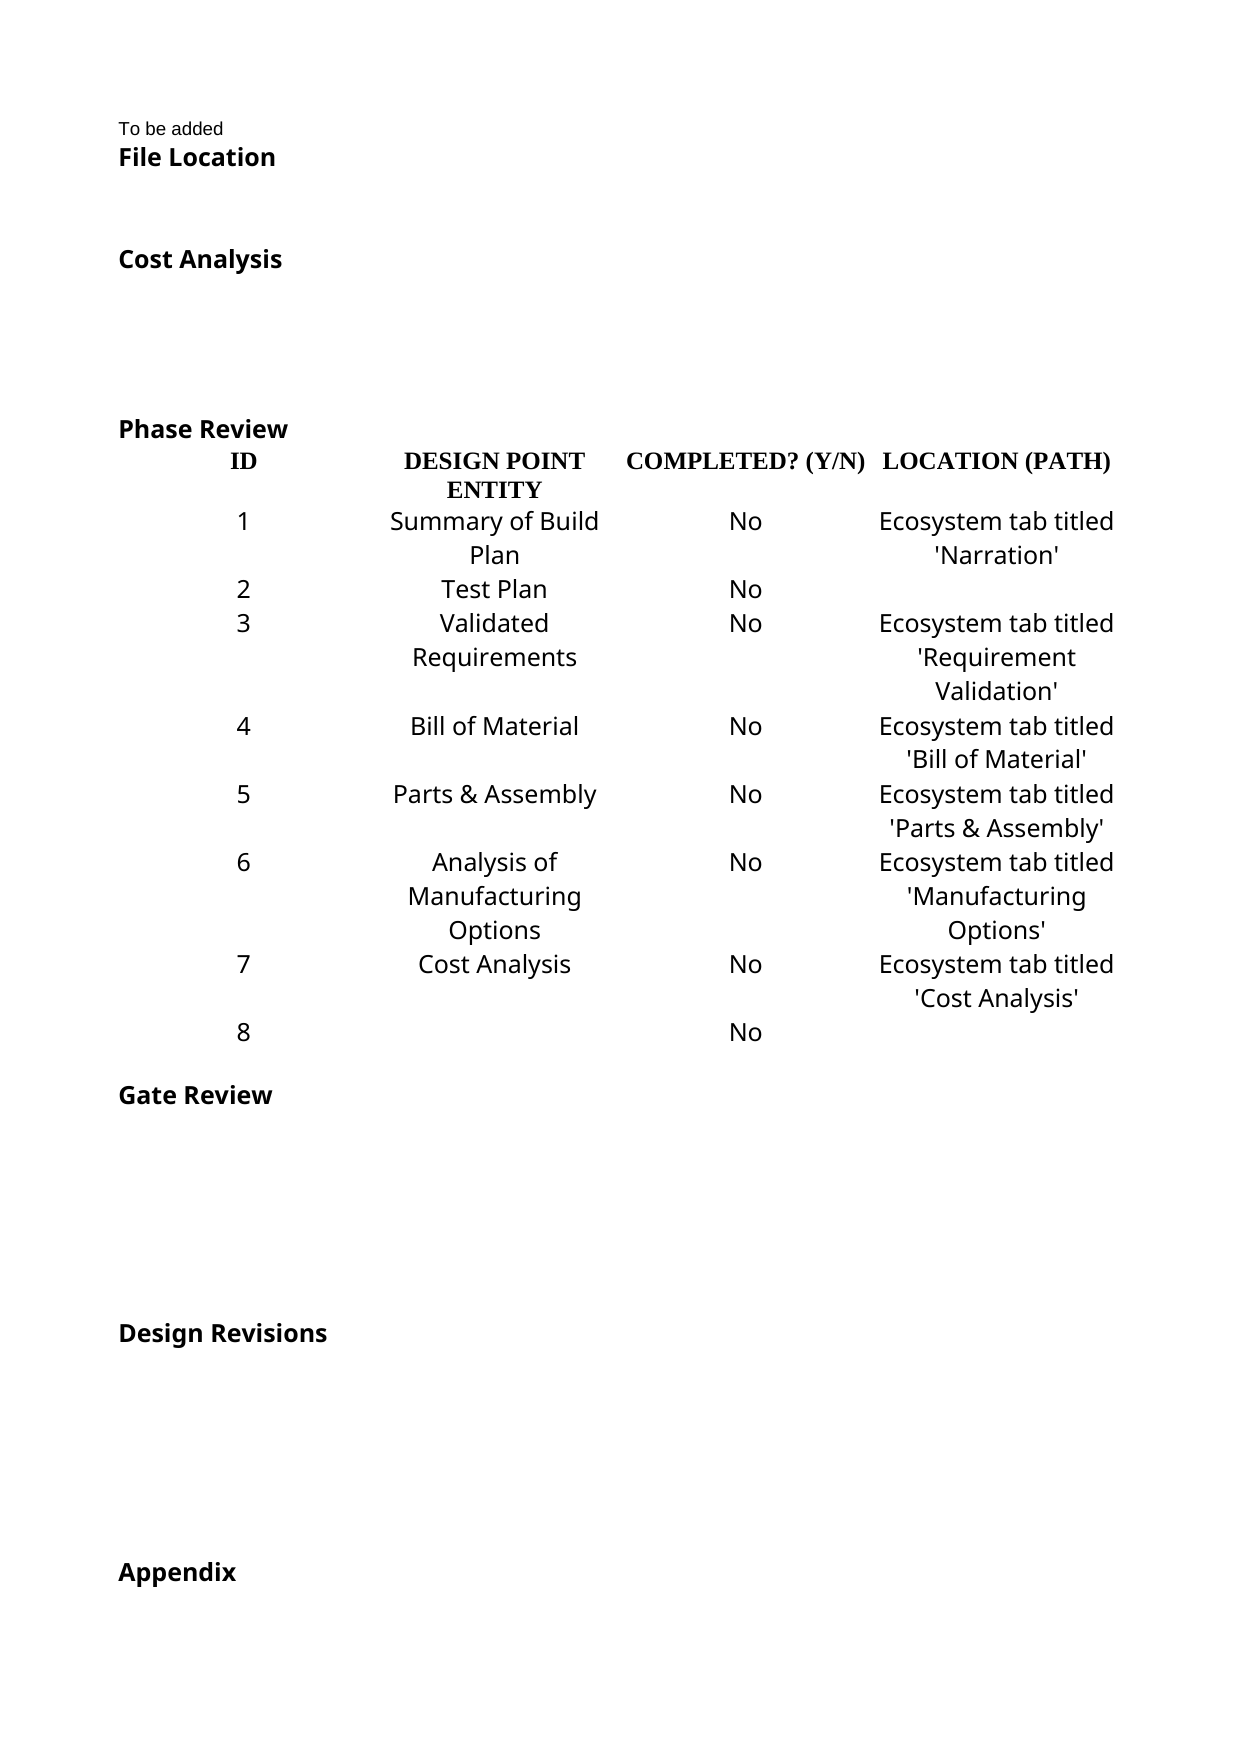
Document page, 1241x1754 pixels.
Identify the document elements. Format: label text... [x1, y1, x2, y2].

table_header COMPLETED? (Y/N) [620, 446, 871, 504]
table_cell No [620, 606, 871, 708]
table_cell 3 [118, 606, 369, 708]
table_cell [871, 572, 1122, 606]
table_cell Ecosystem tab titled 'Requirement Validation' [871, 606, 1122, 708]
table_cell Ecosystem tab titled 'Manufacturing Options' [871, 844, 1122, 947]
table_cell No [620, 947, 871, 1015]
table_cell 7 [118, 947, 369, 1015]
table_header DESIGN POINT ENTITY [369, 446, 620, 504]
table_cell Ecosystem tab titled 'Bill of Material' [871, 708, 1122, 776]
text File Location [118, 140, 1122, 174]
table_header LOCATION (PATH) [871, 446, 1122, 504]
table_cell Parts & Assembly [369, 776, 620, 844]
text Phase Review [118, 412, 1122, 446]
table_cell Test Plan [369, 572, 620, 606]
table_cell Cost Analysis [369, 947, 620, 1015]
table_cell No [620, 776, 871, 844]
table_cell 2 [118, 572, 369, 606]
table_cell No [620, 1015, 871, 1049]
table_cell [871, 1015, 1122, 1049]
table_cell No [620, 844, 871, 947]
table_cell Ecosystem tab titled 'Narration' [871, 504, 1122, 572]
text Cost Analysis [118, 242, 1122, 276]
text Design Revisions [118, 1316, 1122, 1350]
table_cell Summary of Build Plan [369, 504, 620, 572]
table_header ID [118, 446, 369, 504]
text Gate Review [118, 1077, 1122, 1112]
table_cell 5 [118, 776, 369, 844]
table_cell Ecosystem tab titled 'Parts & Assembly' [871, 776, 1122, 844]
table_cell Bill of Material [369, 708, 620, 776]
text Appendix [118, 1554, 1122, 1588]
table_cell No [620, 572, 871, 606]
table_cell 6 [118, 844, 369, 947]
table_cell Validated Requirements [369, 606, 620, 708]
table_cell No [620, 708, 871, 776]
table_cell Analysis of Manufacturing Options [369, 844, 620, 947]
table_cell 4 [118, 708, 369, 776]
table_cell 8 [118, 1015, 369, 1049]
table_cell Ecosystem tab titled 'Cost Analysis' [871, 947, 1122, 1015]
table_cell No [620, 504, 871, 572]
text To be added [118, 118, 1122, 140]
table_cell [369, 1015, 620, 1049]
table_cell 1 [118, 504, 369, 572]
